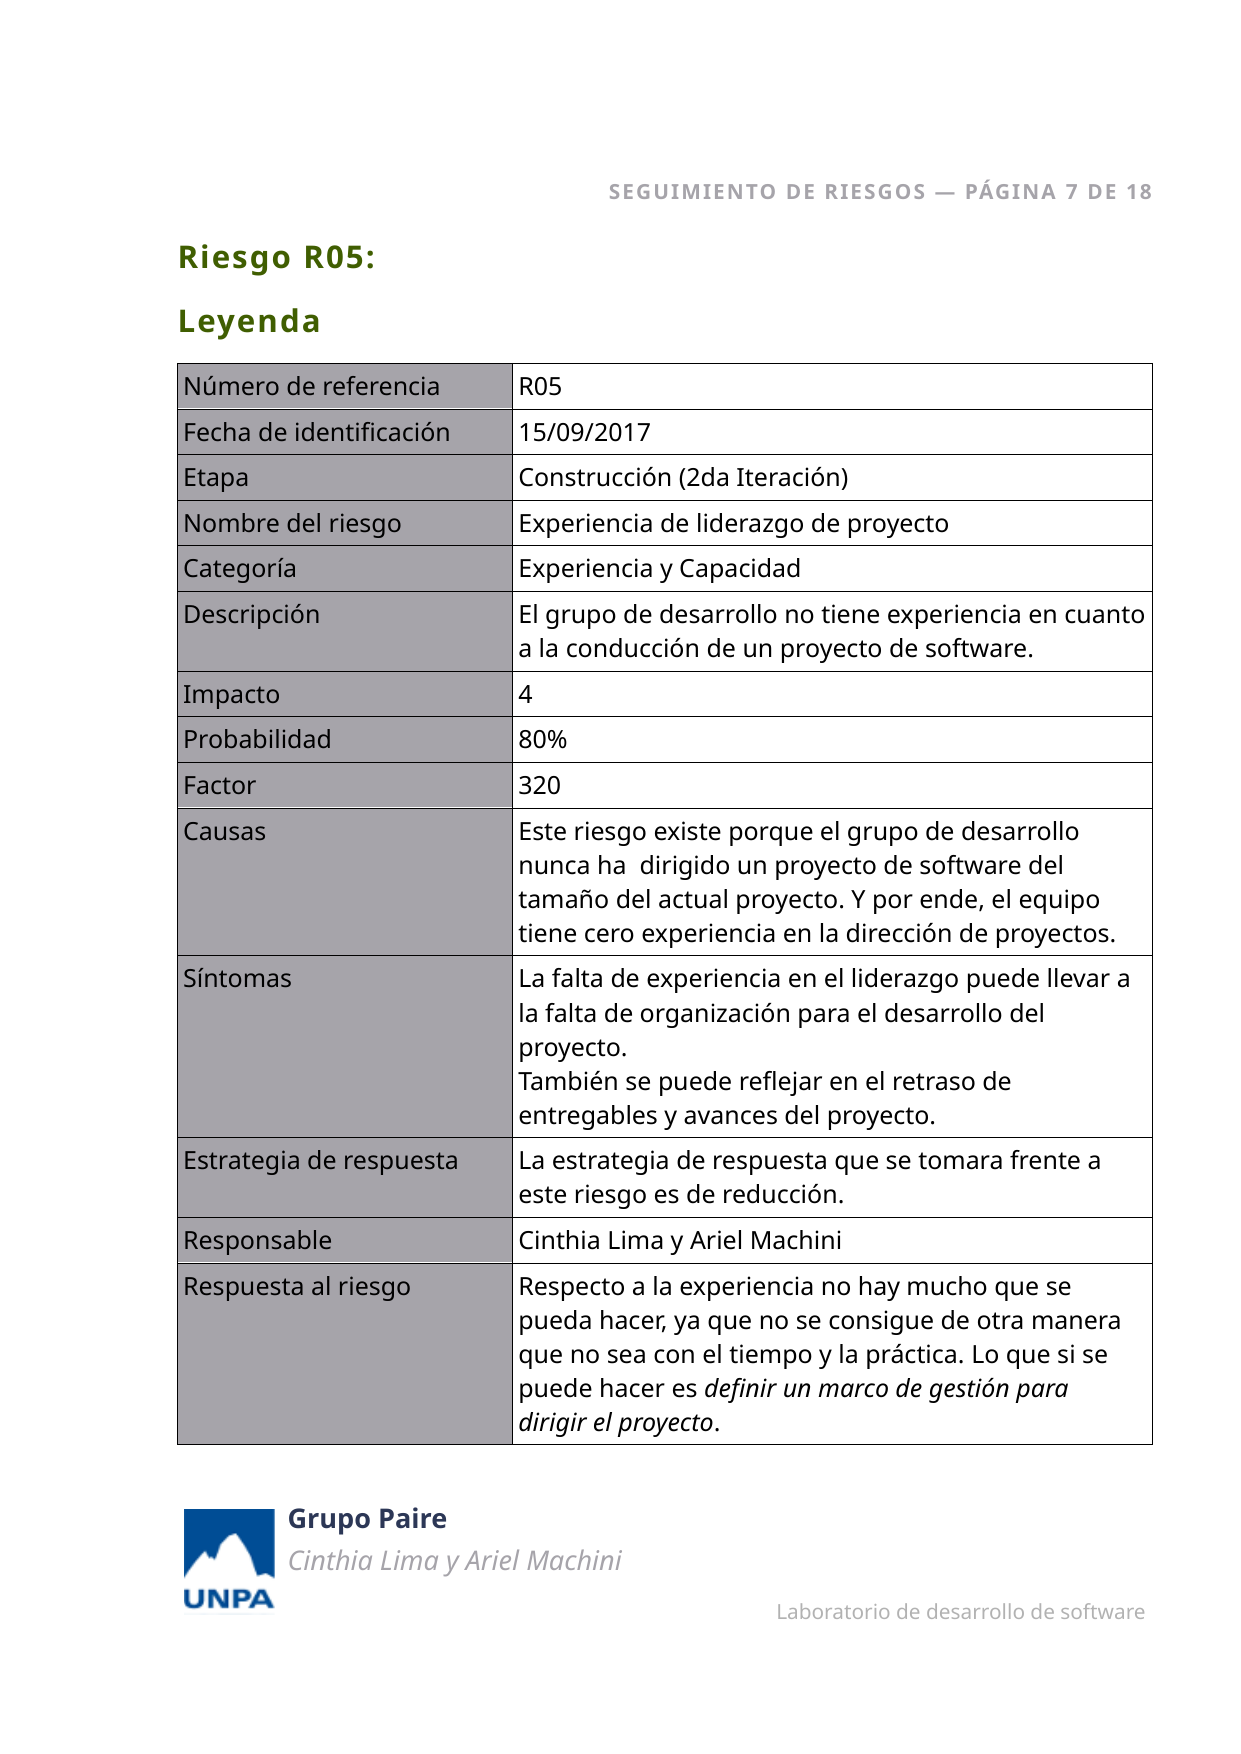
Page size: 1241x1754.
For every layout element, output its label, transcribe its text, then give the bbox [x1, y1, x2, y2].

table_cell Respecto a la experiencia no hay mucho que se pueda hacer, ya que no se consigue de otra manera que no sea con el tiempo y la práctica. Lo que si se puede hacer es definir un marco de gestión para dirigir el proyecto. [513, 1264, 1152, 1444]
table_cell Construcción (2da Iteración) [513, 455, 1152, 500]
table_cell Estrategia de respuesta [178, 1138, 512, 1217]
text Riesgo R05: [177, 235, 1152, 278]
table_cell 320 [513, 763, 1152, 807]
table_cell Fecha de identificación [178, 410, 512, 454]
table_cell La falta de experiencia en el liderazgo puede llevar a la falta de organización para el desarrollo del proyecto. También se puede reflejar en el retraso de entregables y avances del proyecto. [513, 956, 1152, 1137]
table_cell Experiencia y Capacidad [513, 546, 1152, 591]
table_cell Cinthia Lima y Ariel Machini [513, 1218, 1152, 1262]
table_cell La estrategia de respuesta que se tomara frente a este riesgo es de reducción. [513, 1138, 1152, 1217]
table_cell Etapa [178, 455, 512, 500]
table_cell Probabilidad [178, 717, 512, 762]
table_cell Responsable [178, 1218, 512, 1262]
table_cell Categoría [178, 546, 512, 591]
table_cell 4 [513, 672, 1152, 716]
table_cell 15/09/2017 [513, 410, 1152, 454]
table_cell Factor [178, 763, 512, 807]
table_header R05 [513, 364, 1152, 408]
table_cell Causas [178, 809, 512, 955]
table_cell Este riesgo existe porque el grupo de desarrollo nunca ha dirigido un proyecto de software del tamaño del actual proyecto. Y por ende, el equipo tiene cero experiencia en la dirección de proyectos. [513, 809, 1152, 955]
table_cell Descripción [178, 592, 512, 671]
table_cell Experiencia de liderazgo de proyecto [513, 501, 1152, 545]
table_cell Respuesta al riesgo [178, 1264, 512, 1444]
table_cell Impacto [178, 672, 512, 716]
table_cell El grupo de desarrollo no tiene experiencia en cuanto a la conducción de un proyecto de software. [513, 592, 1152, 671]
picture [184, 1509, 275, 1615]
table_cell Síntomas [178, 956, 512, 1137]
table_cell 80% [513, 717, 1152, 762]
text Leyenda [177, 299, 1152, 342]
table_header Número de referencia [178, 364, 512, 408]
table_cell Nombre del riesgo [178, 501, 512, 545]
